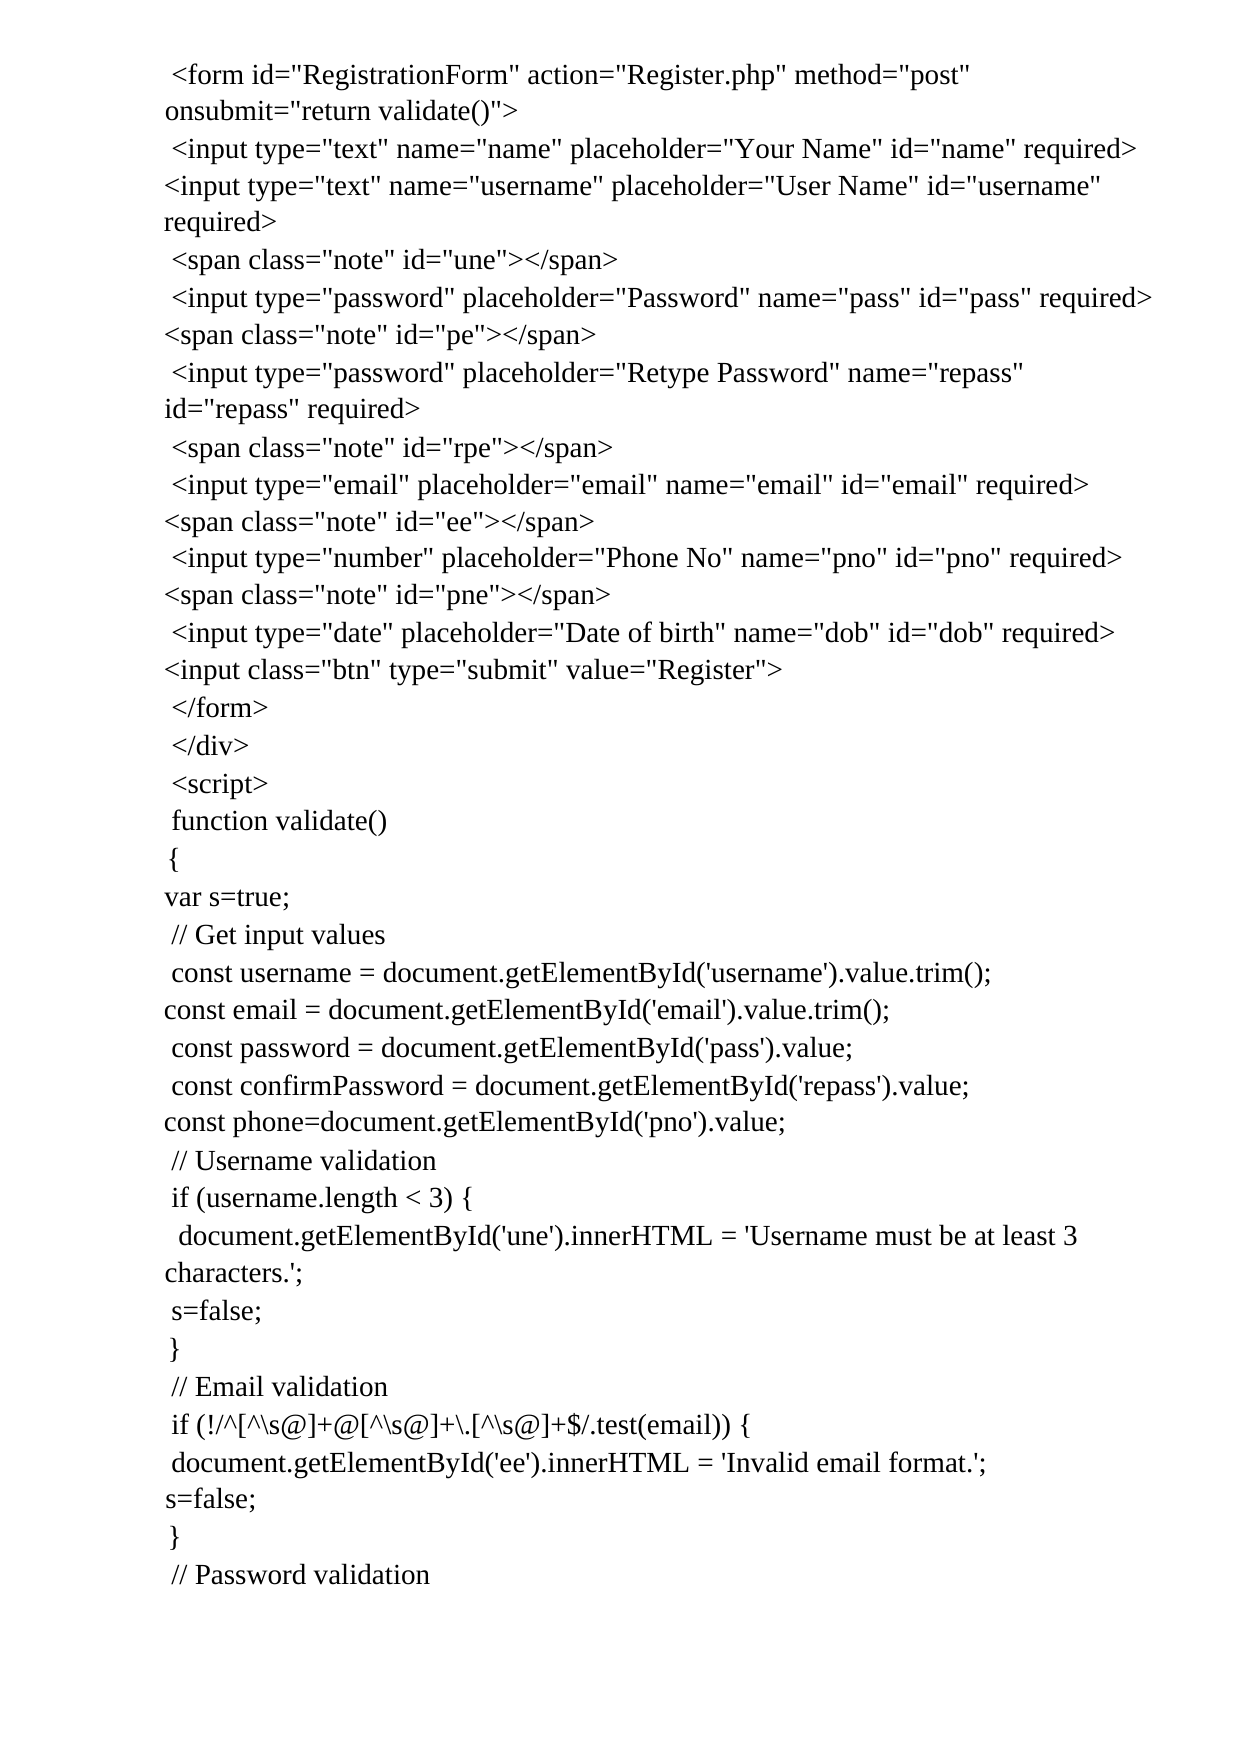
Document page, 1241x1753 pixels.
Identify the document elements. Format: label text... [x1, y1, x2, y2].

text const username = document.getElementById('username').value.trim(); const email = document.getElementById('email').value.trim(); [164, 955, 999, 1026]
text <input type="password" placeholder="Retype Password" name="repass" id="repass" required> [164, 355, 1068, 425]
text { [167, 841, 1197, 875]
text s=false; [164, 1293, 1197, 1327]
text // Email validation [164, 1369, 1197, 1402]
text if (!/^[^\s@]+@[^\s@]+\.[^\s@]+$/.test(email)) { [164, 1407, 1197, 1441]
text // Username validation [164, 1143, 1197, 1176]
text <script> [164, 766, 1197, 799]
text </div> [164, 728, 1197, 761]
text // Password validation [164, 1557, 1197, 1591]
text <input type="password" placeholder="Password" name="pass" id="pass" required> <span class="note" id="pe"></span> [164, 280, 1190, 350]
text } [167, 1331, 1197, 1364]
text </form> [164, 690, 1197, 723]
text <span class="note" id="une"></span> [164, 242, 1197, 276]
text <input type="text" name="name" placeholder="Your Name" id="name" required> <input type="text" name="username" placeholder="User Name" id="username" required> [164, 131, 1175, 238]
text document.getElementById('ee').innerHTML = 'Invalid email format.'; s=false; [164, 1445, 1009, 1515]
text function validate() [164, 803, 1197, 837]
text const confirmPassword = document.getElementById('repass').value; const phone=document.getElementById('pno').value; [164, 1068, 978, 1138]
text <input type="date" placeholder="Date of birth" name="dob" id="dob" required> <input class="btn" type="submit" value="Register"> [164, 615, 1153, 685]
text <form id="RegistrationForm" action="Register.php" method="post" onsubmit="return validate()"> [164, 57, 1001, 127]
text <input type="email" placeholder="email" name="email" id="email" required> <span class="note" id="ee"></span> [164, 467, 1127, 537]
text if (username.length < 3) { [164, 1180, 1197, 1214]
text var s=true; [164, 879, 1197, 913]
text const password = document.getElementById('pass').value; [164, 1030, 1197, 1064]
text document.getElementById('une').innerHTML = 'Username must be at least 3 characters.'; [164, 1218, 1108, 1289]
text <span class="note" id="rpe"></span> [164, 430, 1197, 463]
text // Get input values [164, 917, 1197, 951]
text <input type="number" placeholder="Phone No" name="pno" id="pno" required> <span class="note" id="pne"></span> [164, 540, 1160, 611]
text } [167, 1519, 1197, 1553]
